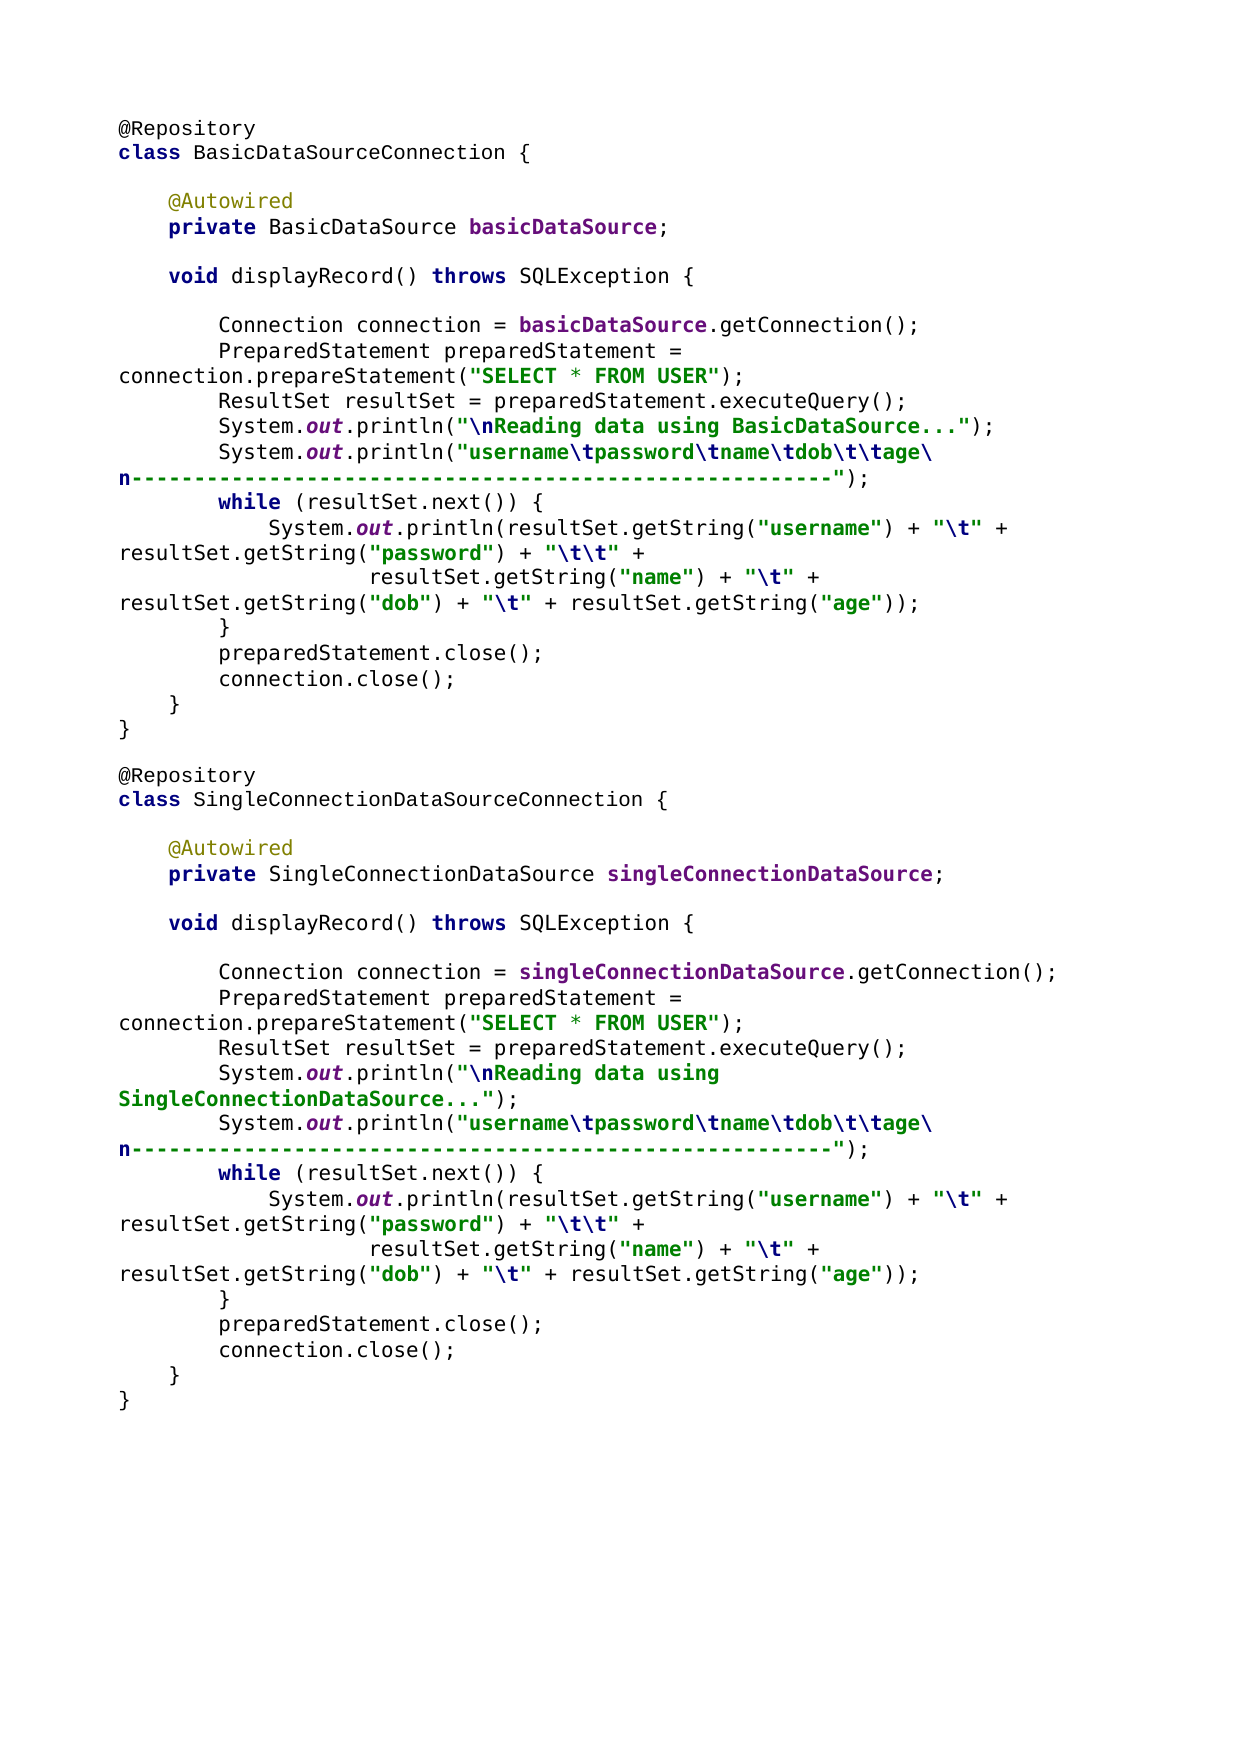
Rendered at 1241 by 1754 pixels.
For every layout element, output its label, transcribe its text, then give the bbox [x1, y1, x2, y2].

text ResultSet resultSet = preparedStatement.executeQuery(); [118, 1036, 1122, 1061]
text while (resultSet.next()) { [118, 490, 1122, 516]
text } [118, 692, 1122, 718]
text @Repository [118, 118, 1122, 142]
text } [118, 1389, 1122, 1413]
text } [118, 615, 1122, 641]
text void displayRecord() throws SQLException { [118, 264, 1122, 289]
text private SingleConnectionDataSource singleConnectionDataSource; [118, 862, 1122, 887]
text @Autowired [118, 836, 1122, 862]
text Connection connection = basicDataSource.getConnection(); [118, 313, 1122, 339]
text System.out.println("\nReading data using SingleConnectionDataSource..."); [118, 1061, 1122, 1111]
text System.out.println(resultSet.getString("username") + "\t" + resultSet.getString("password") + "\t\t" + [118, 1187, 1122, 1237]
text System.out.println("username\tpassword\tname\tdob\t\tage\n--------------------------------------------------------"); [118, 1111, 1122, 1161]
text ResultSet resultSet = preparedStatement.executeQuery(); [118, 389, 1122, 414]
text System.out.println("\nReading data using BasicDataSource..."); [118, 414, 1122, 440]
text System.out.println(resultSet.getString("username") + "\t" + resultSet.getString("password") + "\t\t" + [118, 516, 1122, 565]
text } [118, 718, 1122, 741]
text resultSet.getString("name") + "\t" + resultSet.getString("dob") + "\t" + resultSet.getString("age")); [118, 565, 1122, 615]
text resultSet.getString("name") + "\t" + resultSet.getString("dob") + "\t" + resultSet.getString("age")); [118, 1237, 1122, 1287]
text @Repository [118, 765, 1122, 789]
text connection.close(); [118, 1338, 1122, 1363]
text PreparedStatement preparedStatement = connection.prepareStatement("SELECT * FROM USER"); [118, 986, 1122, 1036]
text private BasicDataSource basicDataSource; [118, 215, 1122, 240]
text class BasicDataSourceConnection { [118, 142, 1122, 165]
text PreparedStatement preparedStatement = connection.prepareStatement("SELECT * FROM USER"); [118, 339, 1122, 389]
text connection.close(); [118, 667, 1122, 692]
text while (resultSet.next()) { [118, 1161, 1122, 1187]
text preparedStatement.close(); [118, 641, 1122, 667]
text } [118, 1287, 1122, 1312]
text } [118, 1363, 1122, 1389]
text class SingleConnectionDataSourceConnection { [118, 789, 1122, 812]
text void displayRecord() throws SQLException { [118, 911, 1122, 937]
text @Autowired [118, 189, 1122, 215]
text Connection connection = singleConnectionDataSource.getConnection(); [118, 960, 1122, 986]
text preparedStatement.close(); [118, 1312, 1122, 1338]
text System.out.println("username\tpassword\tname\tdob\t\tage\n--------------------------------------------------------"); [118, 440, 1122, 490]
